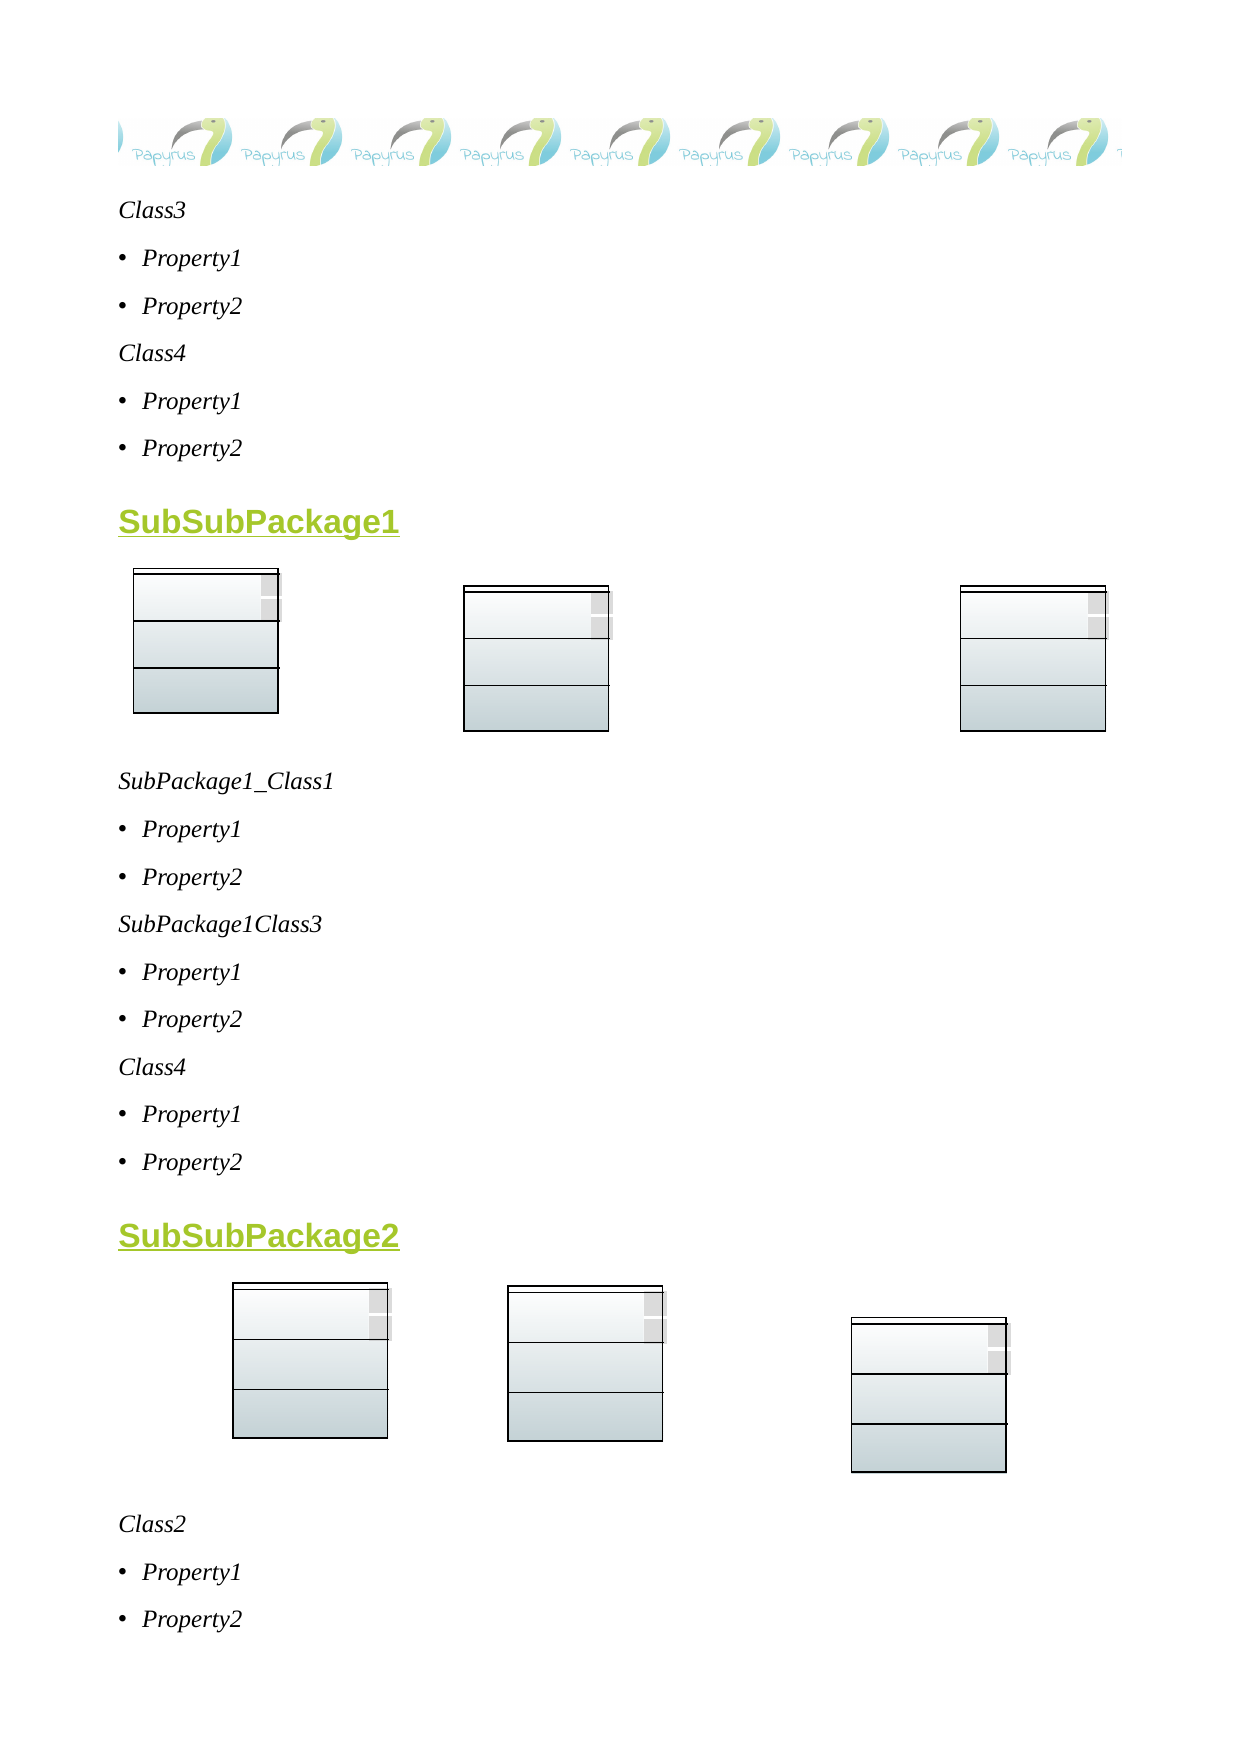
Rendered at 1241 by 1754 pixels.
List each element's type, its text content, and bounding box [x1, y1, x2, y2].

list Property1 [118, 814, 1122, 843]
list Property2 [118, 1004, 1122, 1033]
list Property2 [118, 291, 1122, 319]
list Property1 [118, 386, 1122, 415]
text Class2 [118, 1509, 1122, 1538]
list Property1 [118, 243, 1122, 272]
text SubPackage1_Class1 [118, 766, 1122, 795]
text Class3 [118, 196, 1122, 224]
list Property2 [118, 1147, 1122, 1176]
list Property2 [118, 1604, 1122, 1633]
text SubPackage1Class3 [118, 909, 1122, 938]
subtitle SubSubPackage2 [118, 1216, 1122, 1254]
list Property1 [118, 1557, 1122, 1585]
text Class4 [118, 1052, 1122, 1081]
subtitle SubSubPackage1 [118, 502, 1122, 541]
list Property1 [118, 1099, 1122, 1128]
list Property2 [118, 433, 1122, 462]
list Property1 [118, 957, 1122, 986]
text Class4 [118, 338, 1122, 367]
list Property2 [118, 862, 1122, 890]
